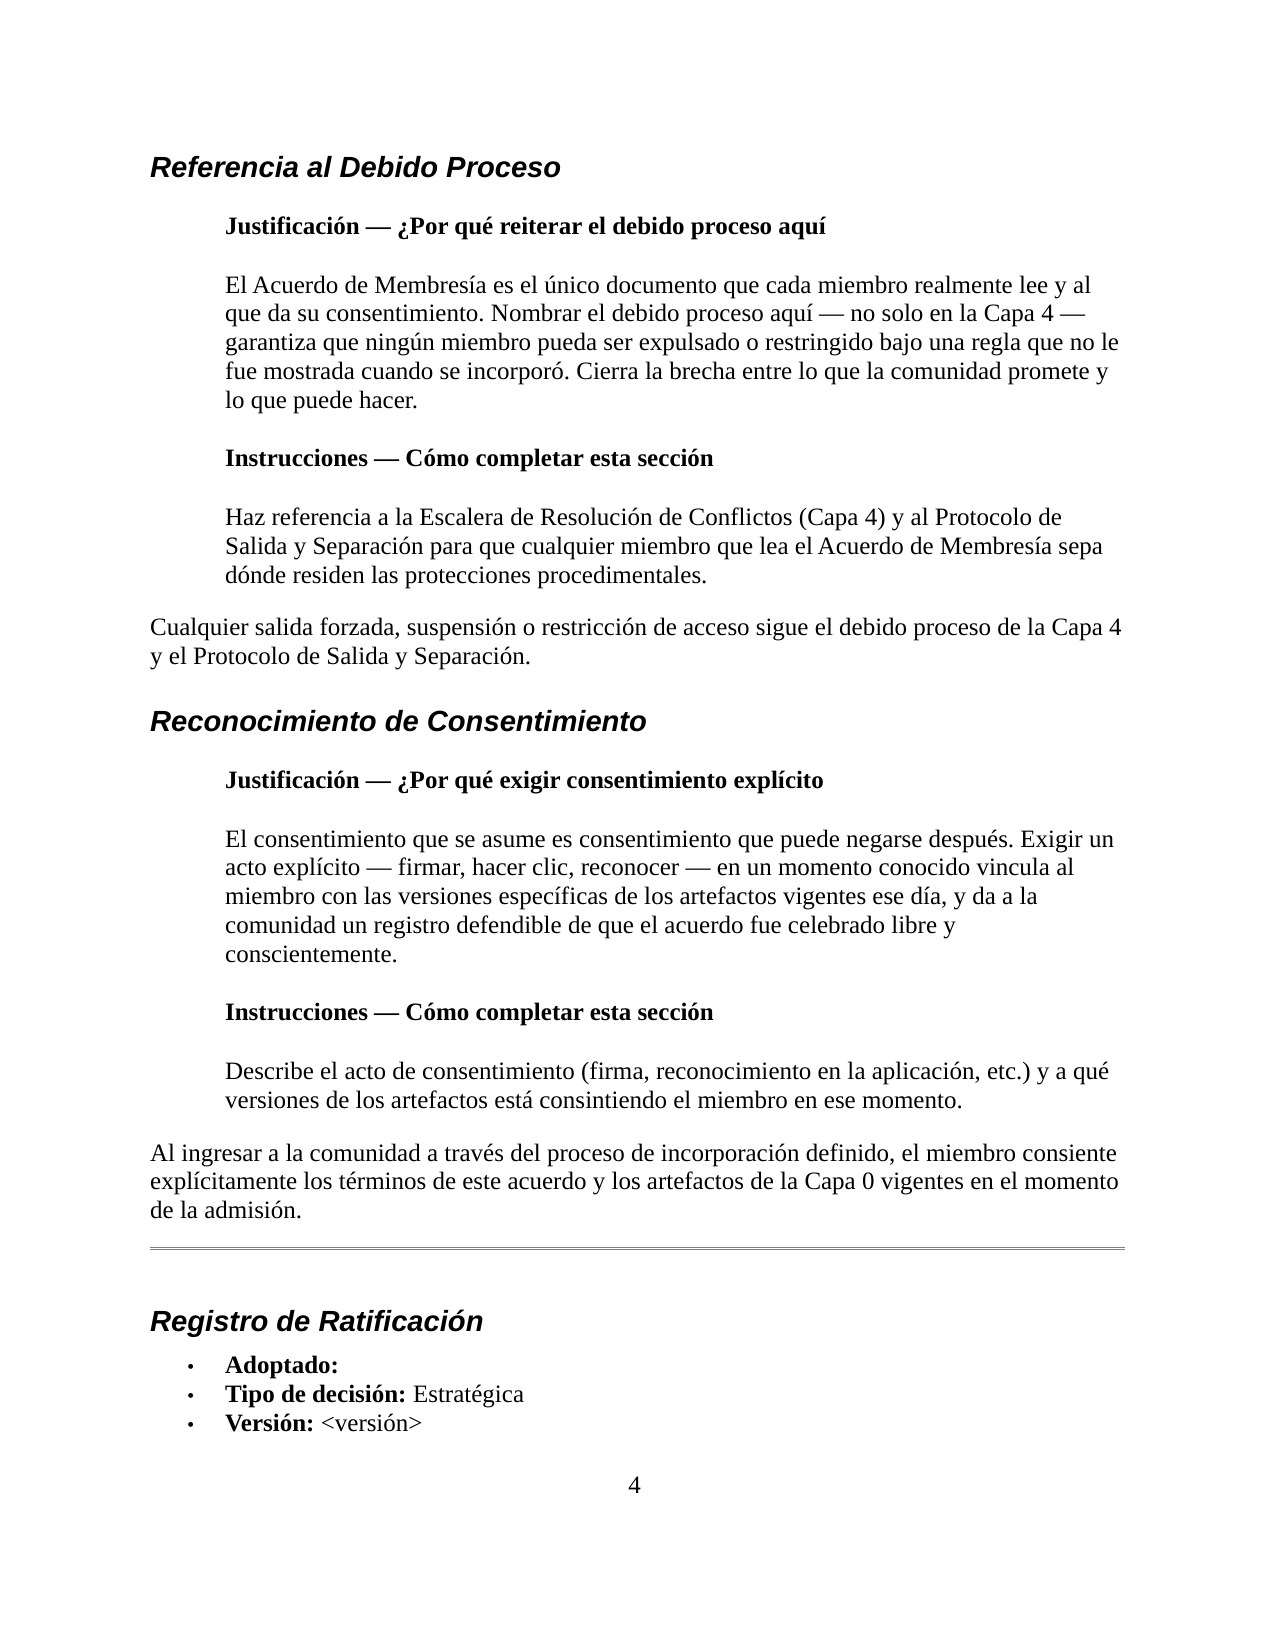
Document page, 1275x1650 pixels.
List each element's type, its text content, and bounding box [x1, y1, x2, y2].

text Instrucciones — Cómo completar esta sección [225, 443, 1125, 472]
text El Acuerdo de Membresía es el único documento que cada miembro realmente lee y al que da su consentimiento. Nombrar el debido proceso aquí — no solo en la Capa 4 — garantiza que ningún miembro pueda ser expulsado o restringido bajo una regla que no le fue mostrada cuando se incorporó. Cierra la brecha entre lo que la comunidad promete y lo que puede hacer. [225, 270, 1125, 413]
text Al ingresar a la comunidad a través del proceso de incorporación definido, el miembro consiente explícitamente los términos de este acuerdo y los artefactos de la Capa 0 vigentes en el momento de la admisión. [150, 1138, 1125, 1224]
text Describe el acto de consentimiento (firma, reconocimiento en la aplicación, etc.) y a qué versiones de los artefactos está consintiendo el miembro en ese momento. [225, 1056, 1125, 1114]
subtitle Referencia al Debido Proceso [150, 150, 1125, 183]
list Versión: <versión> [187, 1408, 1125, 1436]
list Adoptado: [187, 1350, 1125, 1379]
text Haz referencia a la Escalera de Resolución de Conflictos (Capa 4) y al Protocolo de Salida y Separación para que cualquier miembro que lea el Acuerdo de Membresía sepa dónde residen las protecciones procedimentales. [225, 502, 1125, 588]
text Justificación — ¿Por qué reiterar el debido proceso aquí [225, 211, 1125, 240]
text Justificación — ¿Por qué exigir consentimiento explícito [225, 765, 1125, 794]
list Tipo de decisión: Estratégica [187, 1379, 1125, 1408]
text Cualquier salida forzada, suspensión o restricción de acceso sigue el debido proceso de la Capa 4 y el Protocolo de Salida y Separación. [150, 612, 1125, 670]
text Instrucciones — Cómo completar esta sección [225, 997, 1125, 1026]
subtitle Reconocimiento de Consentimiento [150, 704, 1125, 737]
subtitle Registro de Ratificación [150, 1304, 1125, 1338]
text El consentimiento que se asume es consentimiento que puede negarse después. Exigir un acto explícito — firmar, hacer clic, reconocer — en un momento conocido vincula al miembro con las versiones específicas de los artefactos vigentes ese día, y da a la comunidad un registro defendible de que el acuerdo fue celebrado libre y conscientemente. [225, 824, 1125, 967]
